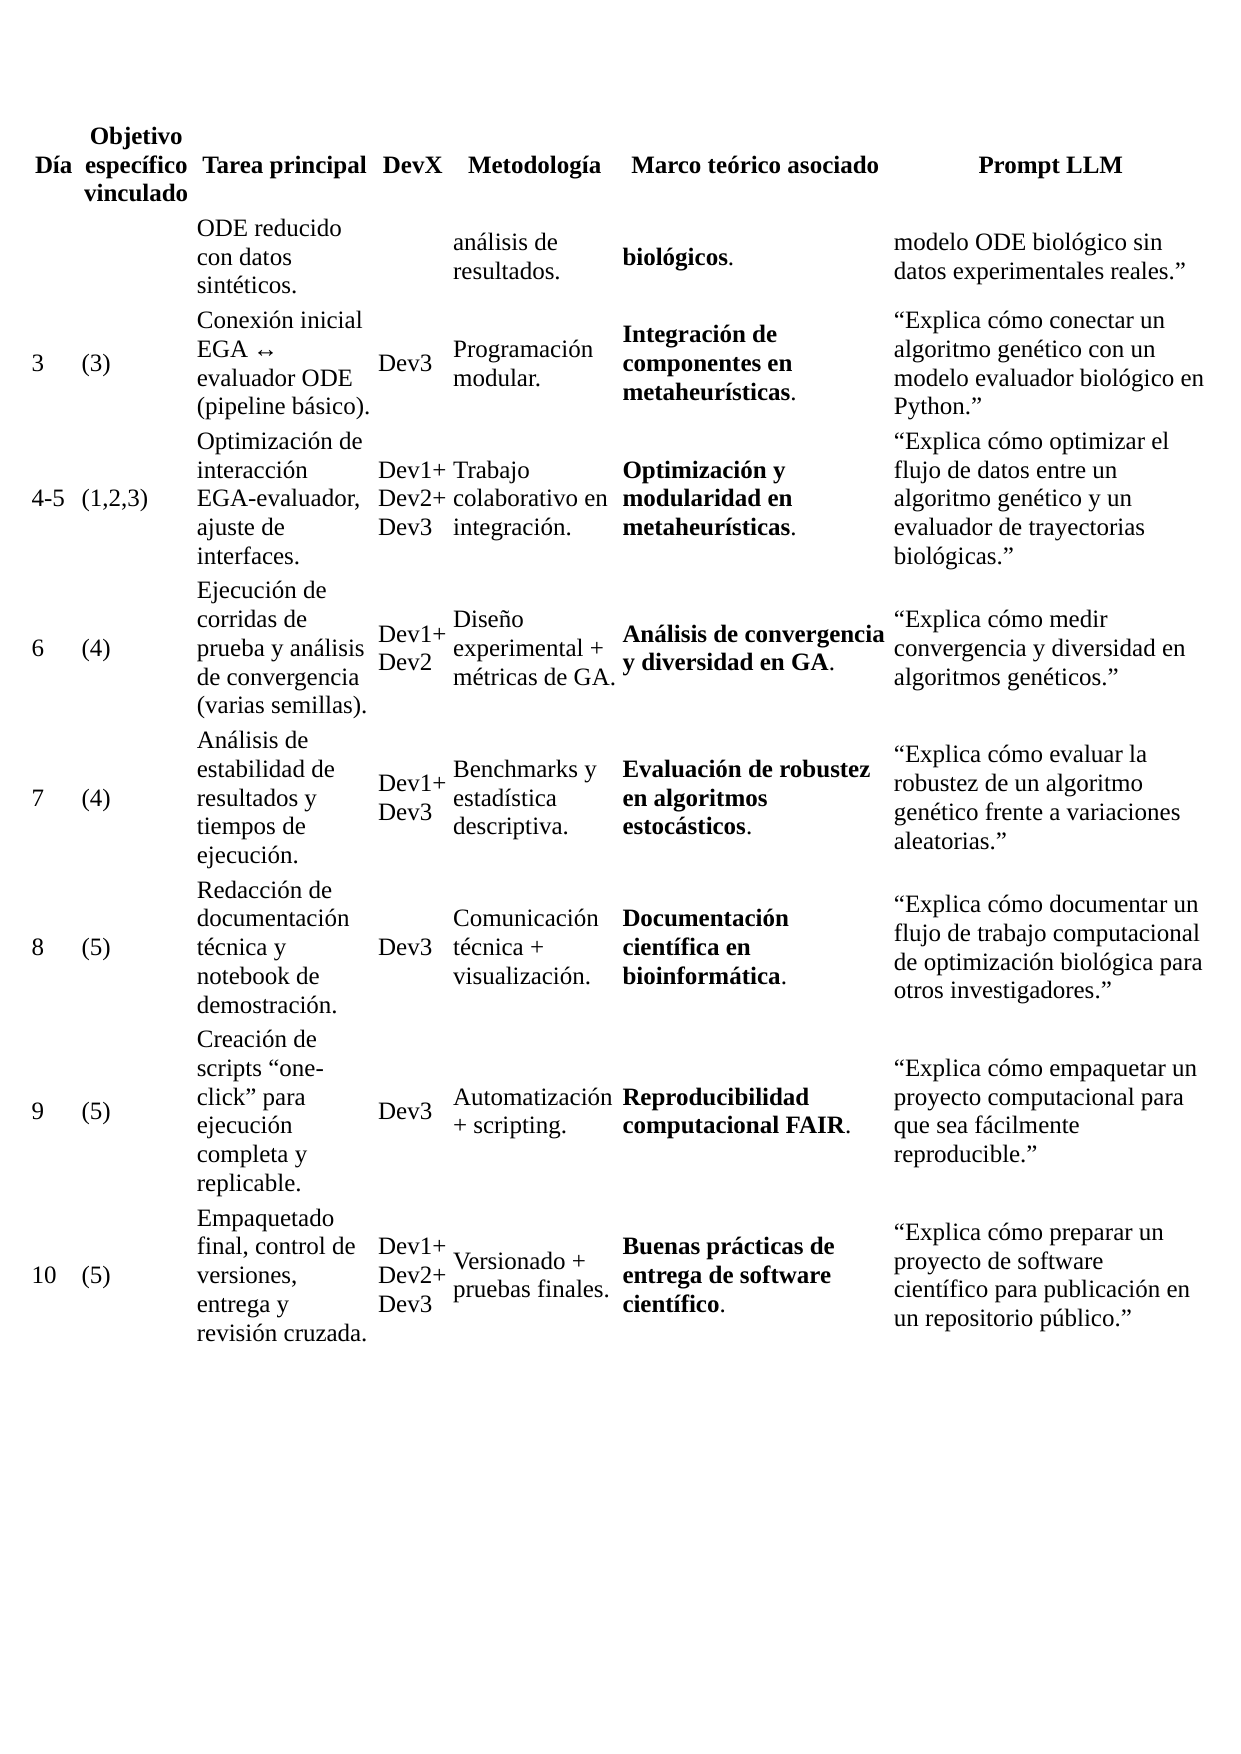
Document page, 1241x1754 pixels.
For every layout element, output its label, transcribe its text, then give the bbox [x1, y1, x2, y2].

table_cell 3 [29, 302, 78, 423]
table_cell Trabajo colaborativo en integración. [450, 423, 619, 573]
table_cell 10 [29, 1200, 78, 1349]
table_cell Empaquetado final, control de versiones, entrega y revisión cruzada. [194, 1200, 375, 1349]
table_cell Comunicación técnica + visualización. [450, 872, 619, 1021]
table_cell Programación modular. [450, 302, 619, 423]
table_header Metodología [450, 118, 619, 210]
table_cell Dev1+Dev3 [375, 722, 450, 872]
table_cell “Explica cómo evaluar la robustez de un algoritmo genético frente a variaciones aleatorias.” [891, 722, 1210, 872]
table_cell 9 [29, 1021, 78, 1200]
table_cell Buenas prácticas de entrega de software científico. [619, 1200, 891, 1349]
table_cell 4-5 [29, 423, 78, 573]
table_cell Dev1+Dev2+Dev3 [375, 1200, 450, 1349]
table_cell 6 [29, 573, 78, 722]
table_cell “Explica cómo conectar un algoritmo genético con un modelo evaluador biológico en Python.” [891, 302, 1210, 423]
table_cell Automatización + scripting. [450, 1021, 619, 1200]
table_cell Ejecución de corridas de prueba y análisis de convergencia (varias semillas). [194, 573, 375, 722]
table_cell Dev3 [375, 872, 450, 1021]
table_cell Optimización y modularidad en metaheurísticas. [619, 423, 891, 573]
table_cell (5) [79, 872, 194, 1021]
table_cell Versionado + pruebas finales. [450, 1200, 619, 1349]
table_cell Dev3 [375, 1021, 450, 1200]
table_cell Diseño experimental + métricas de GA. [450, 573, 619, 722]
table_cell 7 [29, 722, 78, 872]
table_cell (4) [79, 722, 194, 872]
table_cell Conexión inicial EGA ↔ evaluador ODE (pipeline básico). [194, 302, 375, 423]
table_cell Análisis de convergencia y diversidad en GA. [619, 573, 891, 722]
table_cell ODE reducido con datos sintéticos. [194, 210, 375, 302]
table_cell Documentación científica en bioinformática. [619, 872, 891, 1021]
table_cell “Explica cómo empaquetar un proyecto computacional para que sea fácilmente reproducible.” [891, 1021, 1210, 1200]
table_cell “Explica cómo preparar un proyecto de software científico para publicación en un repositorio público.” [891, 1200, 1210, 1349]
table_cell [79, 210, 194, 302]
table_cell “Explica cómo medir convergencia y diversidad en algoritmos genéticos.” [891, 573, 1210, 722]
table_cell Dev3 [375, 302, 450, 423]
table_header Tarea principal [194, 118, 375, 210]
table_cell “Explica cómo documentar un flujo de trabajo computacional de optimización biológica para otros investigadores.” [891, 872, 1210, 1021]
table_header DevX [375, 118, 450, 210]
table_cell Optimización de interacción EGA-evaluador, ajuste de interfaces. [194, 423, 375, 573]
table_cell 8 [29, 872, 78, 1021]
table_cell modelo ODE biológico sin datos experimentales reales.” [891, 210, 1210, 302]
table_cell Análisis de estabilidad de resultados y tiempos de ejecución. [194, 722, 375, 872]
table_cell Reproducibilidad computacional FAIR. [619, 1021, 891, 1200]
table_cell Benchmarks y estadística descriptiva. [450, 722, 619, 872]
table_cell análisis de resultados. [450, 210, 619, 302]
table_cell [29, 210, 78, 302]
table_cell (1,2,3) [79, 423, 194, 573]
table_header Objetivo específico vinculado [79, 118, 194, 210]
table_cell (4) [79, 573, 194, 722]
table_cell (5) [79, 1200, 194, 1349]
table_cell Dev1+Dev2 [375, 573, 450, 722]
table_cell Dev1+Dev2+Dev3 [375, 423, 450, 573]
table_cell Creación de scripts “one-click” para ejecución completa y replicable. [194, 1021, 375, 1200]
table_cell “Explica cómo optimizar el flujo de datos entre un algoritmo genético y un evaluador de trayectorias biológicas.” [891, 423, 1210, 573]
table_header Prompt LLM [891, 118, 1210, 210]
table_cell (5) [79, 1021, 194, 1200]
table_cell Evaluación de robustez en algoritmos estocásticos. [619, 722, 891, 872]
table_cell Integración de componentes en metaheurísticas. [619, 302, 891, 423]
table_header Marco teórico asociado [619, 118, 891, 210]
table_cell (3) [79, 302, 194, 423]
table_cell Redacción de documentación técnica y notebook de demostración. [194, 872, 375, 1021]
table_cell biológicos. [619, 210, 891, 302]
table_header Día [29, 118, 78, 210]
table_cell [375, 210, 450, 302]
